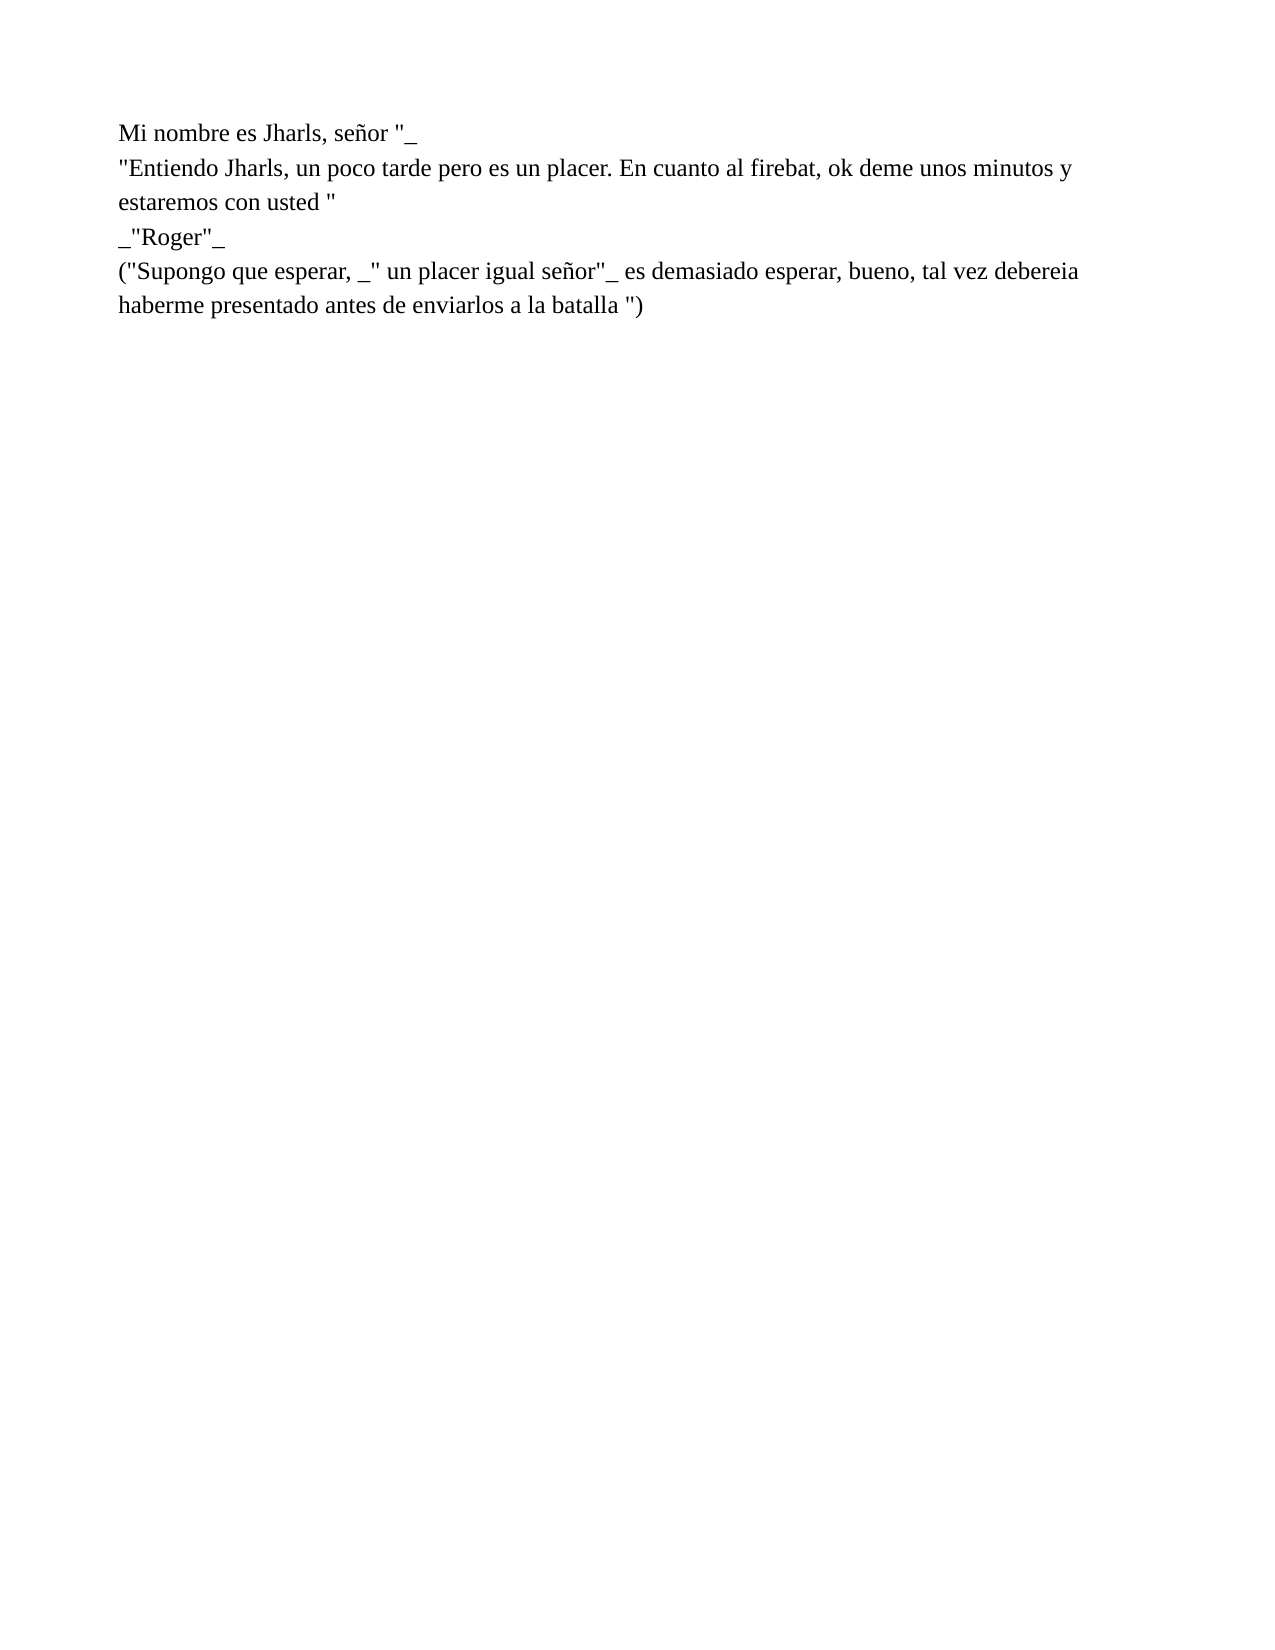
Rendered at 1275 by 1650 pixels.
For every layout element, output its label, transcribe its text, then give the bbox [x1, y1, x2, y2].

text Mi nombre es Jharls, señor "_ "Entiendo Jharls, un poco tarde pero es un placer. En cuanto al firebat, ok deme unos minutos y estaremos con usted " _"Roger"_ ("Supongo que esperar, _" un placer igual señor"_ es demasiado esperar, bueno, tal vez debereia haberme presentado antes de enviarlos a la batalla ") [118, 118, 1157, 319]
